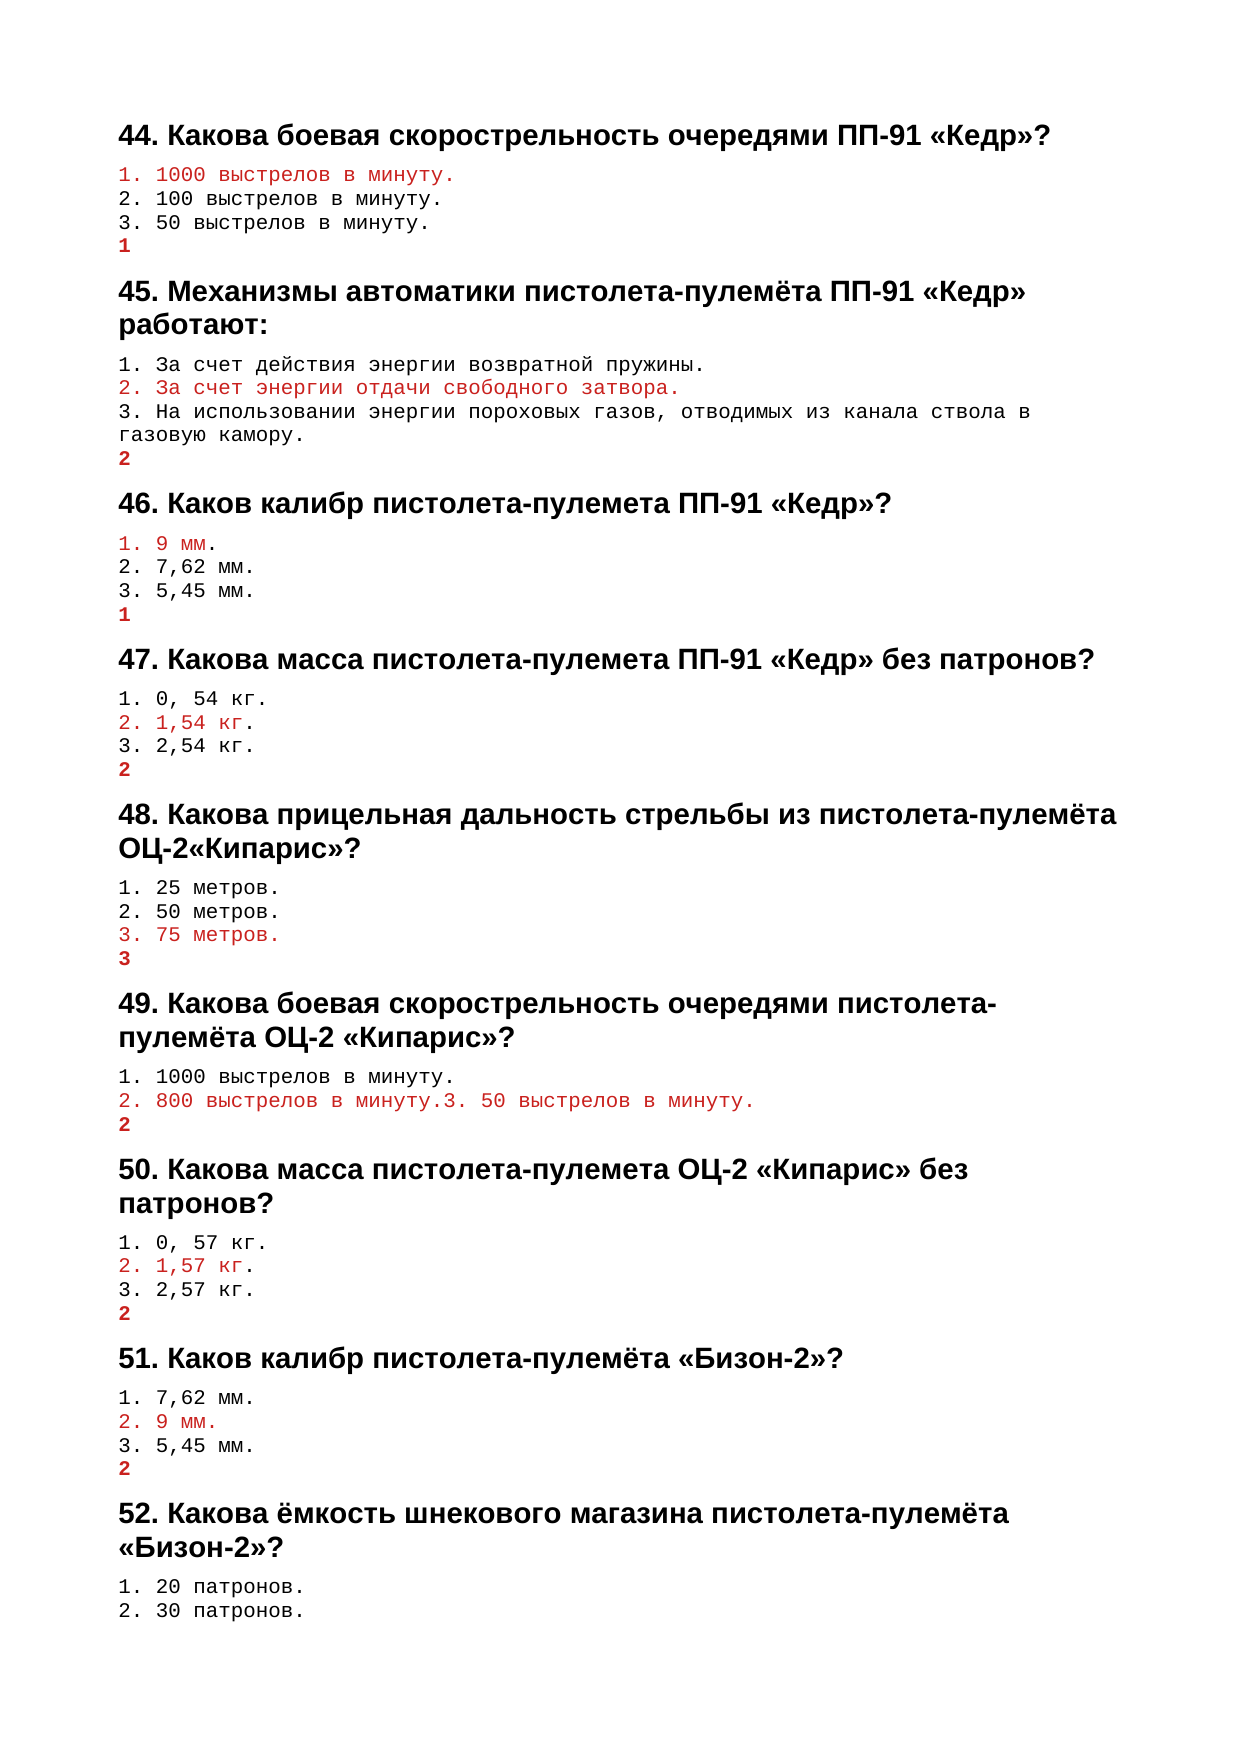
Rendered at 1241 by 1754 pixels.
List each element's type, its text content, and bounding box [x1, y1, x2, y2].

text 3. На использовании энергии пороховых газов, отводимых из канала ствола в [118, 401, 1122, 424]
subtitle 45. Механизмы автоматики пистолета-пулемёта ПП-91 «Кедр» работают: [118, 273, 1122, 341]
text 3. 5,45 мм. [118, 1434, 1122, 1458]
text 3. 5,45 мм. [118, 580, 1122, 603]
text 2. 1,54 кг. [118, 712, 1122, 735]
text 3. 75 метров. [118, 924, 1122, 948]
text 1. За счет действия энергии возвратной пружины. [118, 353, 1122, 377]
text 1. 7,62 мм. [118, 1387, 1122, 1411]
text 2. 50 метров. [118, 901, 1122, 924]
text 3 [118, 948, 1122, 972]
subtitle 44. Какова боевая скорострельность очередями ПП-91 «Кедр»? [118, 118, 1122, 152]
text 2. За счет энергии отдачи свободного затвора. [118, 377, 1122, 401]
subtitle 51. Каков калибр пистолета-пулемёта «Бизон-2»? [118, 1341, 1122, 1375]
text 2 [118, 1303, 1122, 1326]
text 2 [118, 1114, 1122, 1137]
text 1. 20 патронов. [118, 1576, 1122, 1600]
text 2. 7,62 мм. [118, 556, 1122, 580]
subtitle 46. Каков калибр пистолета-пулемета ПП-91 «Кедр»? [118, 486, 1122, 520]
subtitle 52. Какова ёмкость шнекового магазина пистолета-пулемёта «Бизон-2»? [118, 1496, 1122, 1564]
text 1. 1000 выстрелов в минуту. [118, 1066, 1122, 1090]
text 2. 30 патронов. [118, 1600, 1122, 1624]
text 1 [118, 603, 1122, 627]
text 1. 0, 57 кг. [118, 1232, 1122, 1256]
text 1. 25 метров. [118, 877, 1122, 901]
text 3. 2,54 кг. [118, 735, 1122, 759]
text 1. 9 мм. [118, 533, 1122, 556]
text 3. 2,57 кг. [118, 1279, 1122, 1303]
text 2. 800 выстрелов в минуту.3. 50 выстрелов в минуту. [118, 1090, 1122, 1114]
text 2. 100 выстрелов в минуту. [118, 188, 1122, 212]
text газовую камору. [118, 424, 1122, 448]
subtitle 48. Какова прицельная дальность стрельбы из пистолета-пулемёта ОЦ-2«Кипарис»? [118, 797, 1122, 865]
text 2 [118, 759, 1122, 783]
text 2. 1,57 кг. [118, 1256, 1122, 1279]
subtitle 49. Какова боевая скорострельность очередями пистолета-пулемёта ОЦ-2 «Кипарис»? [118, 986, 1122, 1054]
text 3. 50 выстрелов в минуту. [118, 212, 1122, 235]
text 1. 1000 выстрелов в минуту. [118, 164, 1122, 188]
subtitle 47. Какова масса пистолета-пулемета ПП-91 «Кедр» без патронов? [118, 642, 1122, 676]
text 2. 9 мм. [118, 1411, 1122, 1434]
text 1. 0, 54 кг. [118, 688, 1122, 712]
text 2 [118, 1458, 1122, 1482]
text 2 [118, 448, 1122, 472]
subtitle 50. Какова масса пистолета-пулемета ОЦ-2 «Кипарис» без патронов? [118, 1152, 1122, 1219]
text 1 [118, 235, 1122, 259]
